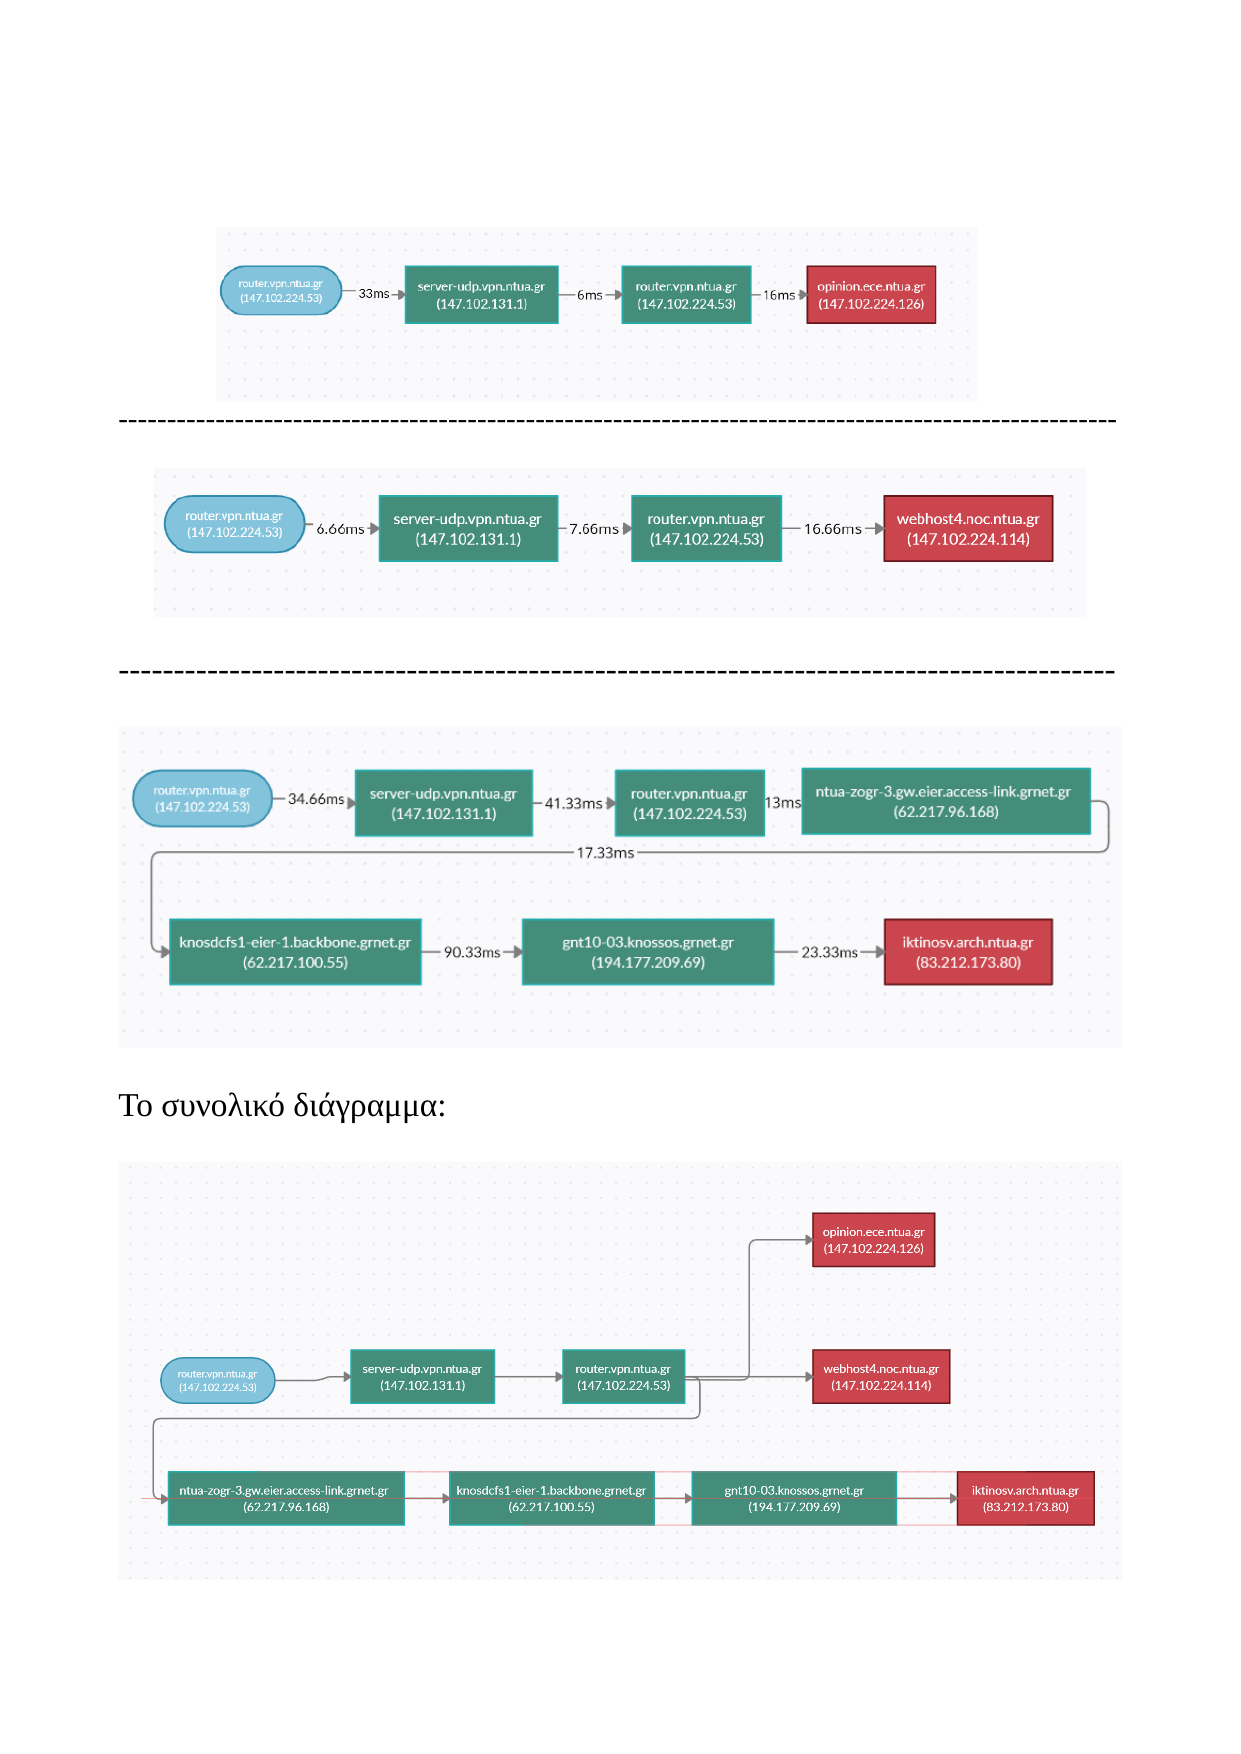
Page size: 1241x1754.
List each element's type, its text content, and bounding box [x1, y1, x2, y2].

picture [153, 468, 1087, 617]
picture [118, 1162, 1123, 1580]
text ------------------------------------------------------------------------------------------ [118, 650, 1122, 688]
text Το συνολικό διάγραμμα: [118, 1086, 1122, 1124]
text ------------------------------------------------------------------------------------------------------- [118, 372, 1122, 435]
picture [216, 227, 978, 402]
picture [118, 726, 1123, 1048]
